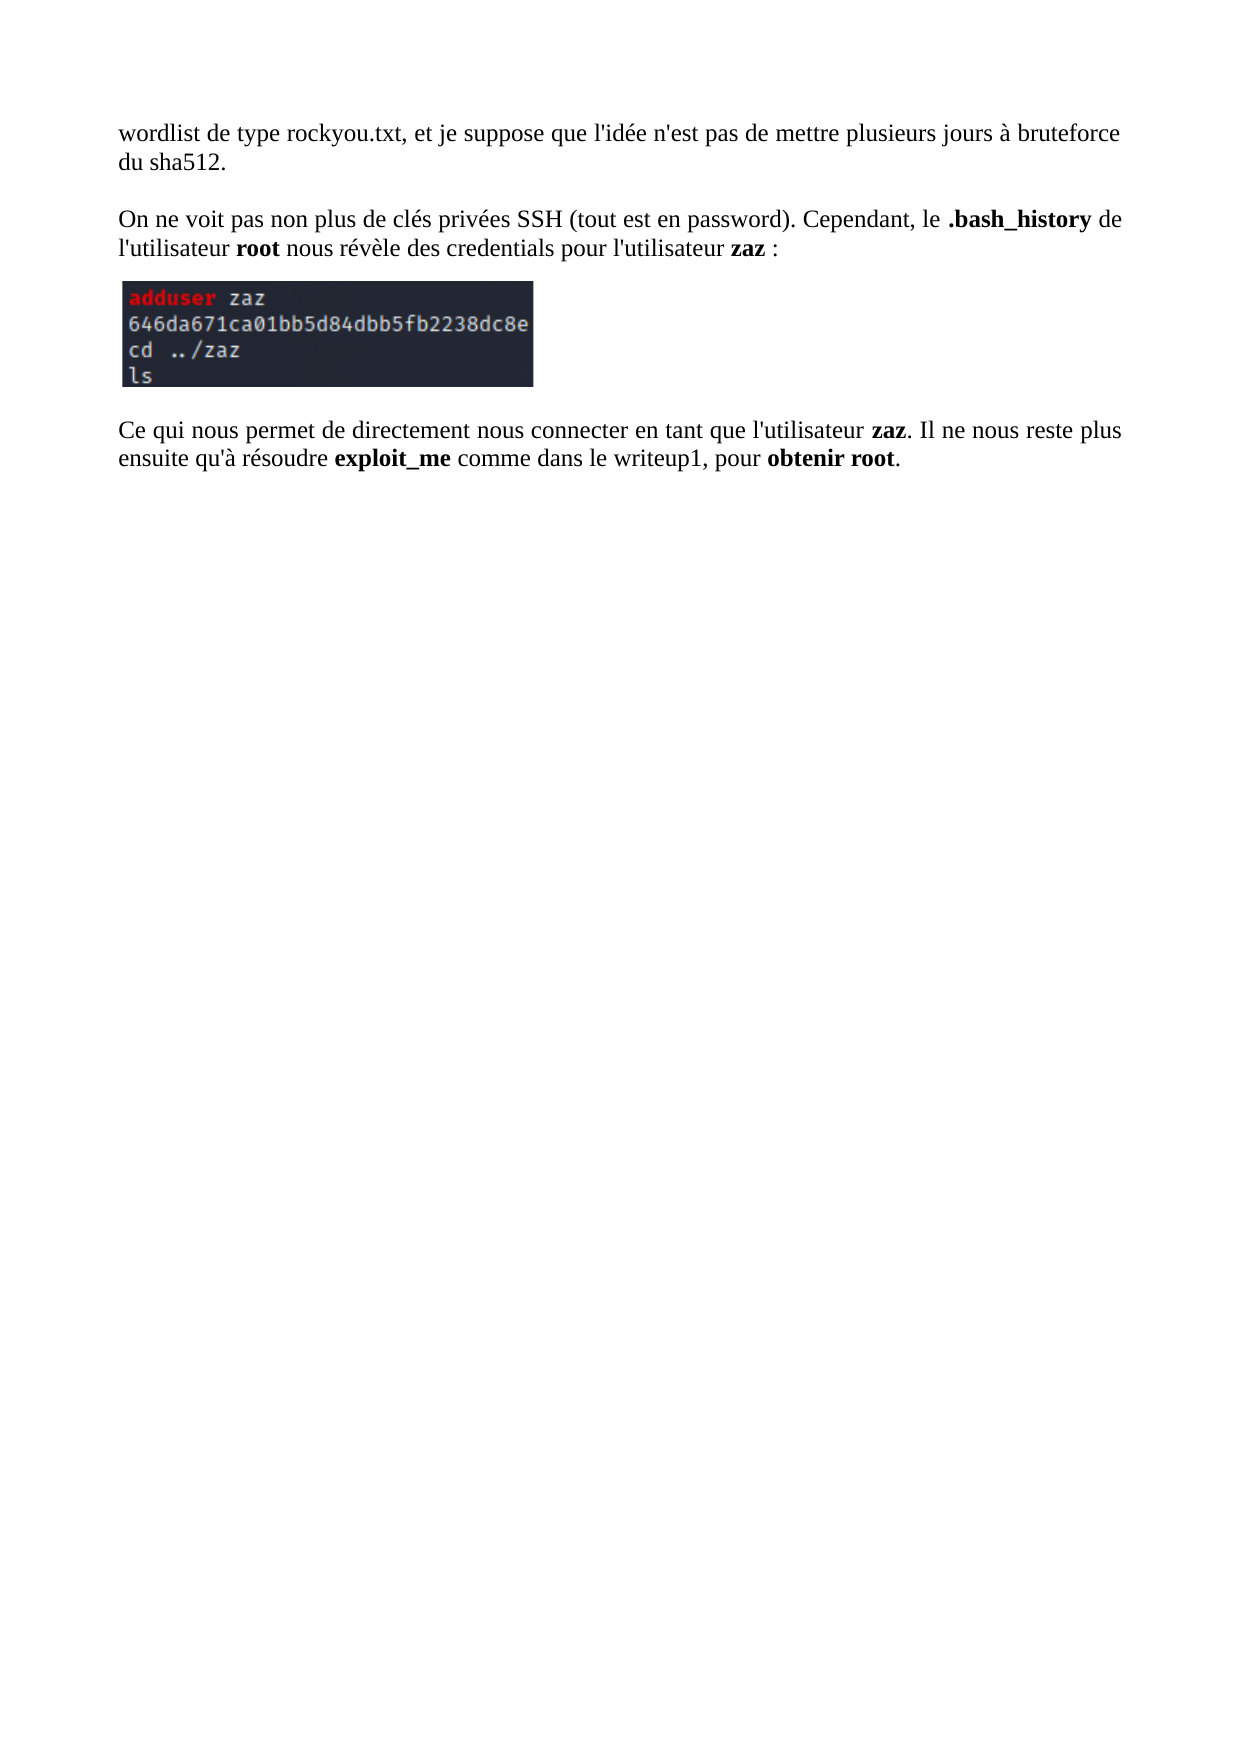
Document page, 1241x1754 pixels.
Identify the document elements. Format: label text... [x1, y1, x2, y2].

text wordlist de type rockyou.txt, et je suppose que l'idée n'est pas de mettre plusieurs jours à bruteforce du sha512. [118, 118, 1122, 176]
text Ce qui nous permet de directement nous connecter en tant que l'utilisateur zaz. Il ne nous reste plus ensuite qu'à résoudre exploit_me comme dans le writeup1, pour obtenir root. [118, 415, 1122, 472]
text On ne voit pas non plus de clés privées SSH (tout est en password). Cependant, le .bash_history de l'utilisateur root nous révèle des credentials pour l'utilisateur zaz : [118, 204, 1122, 262]
